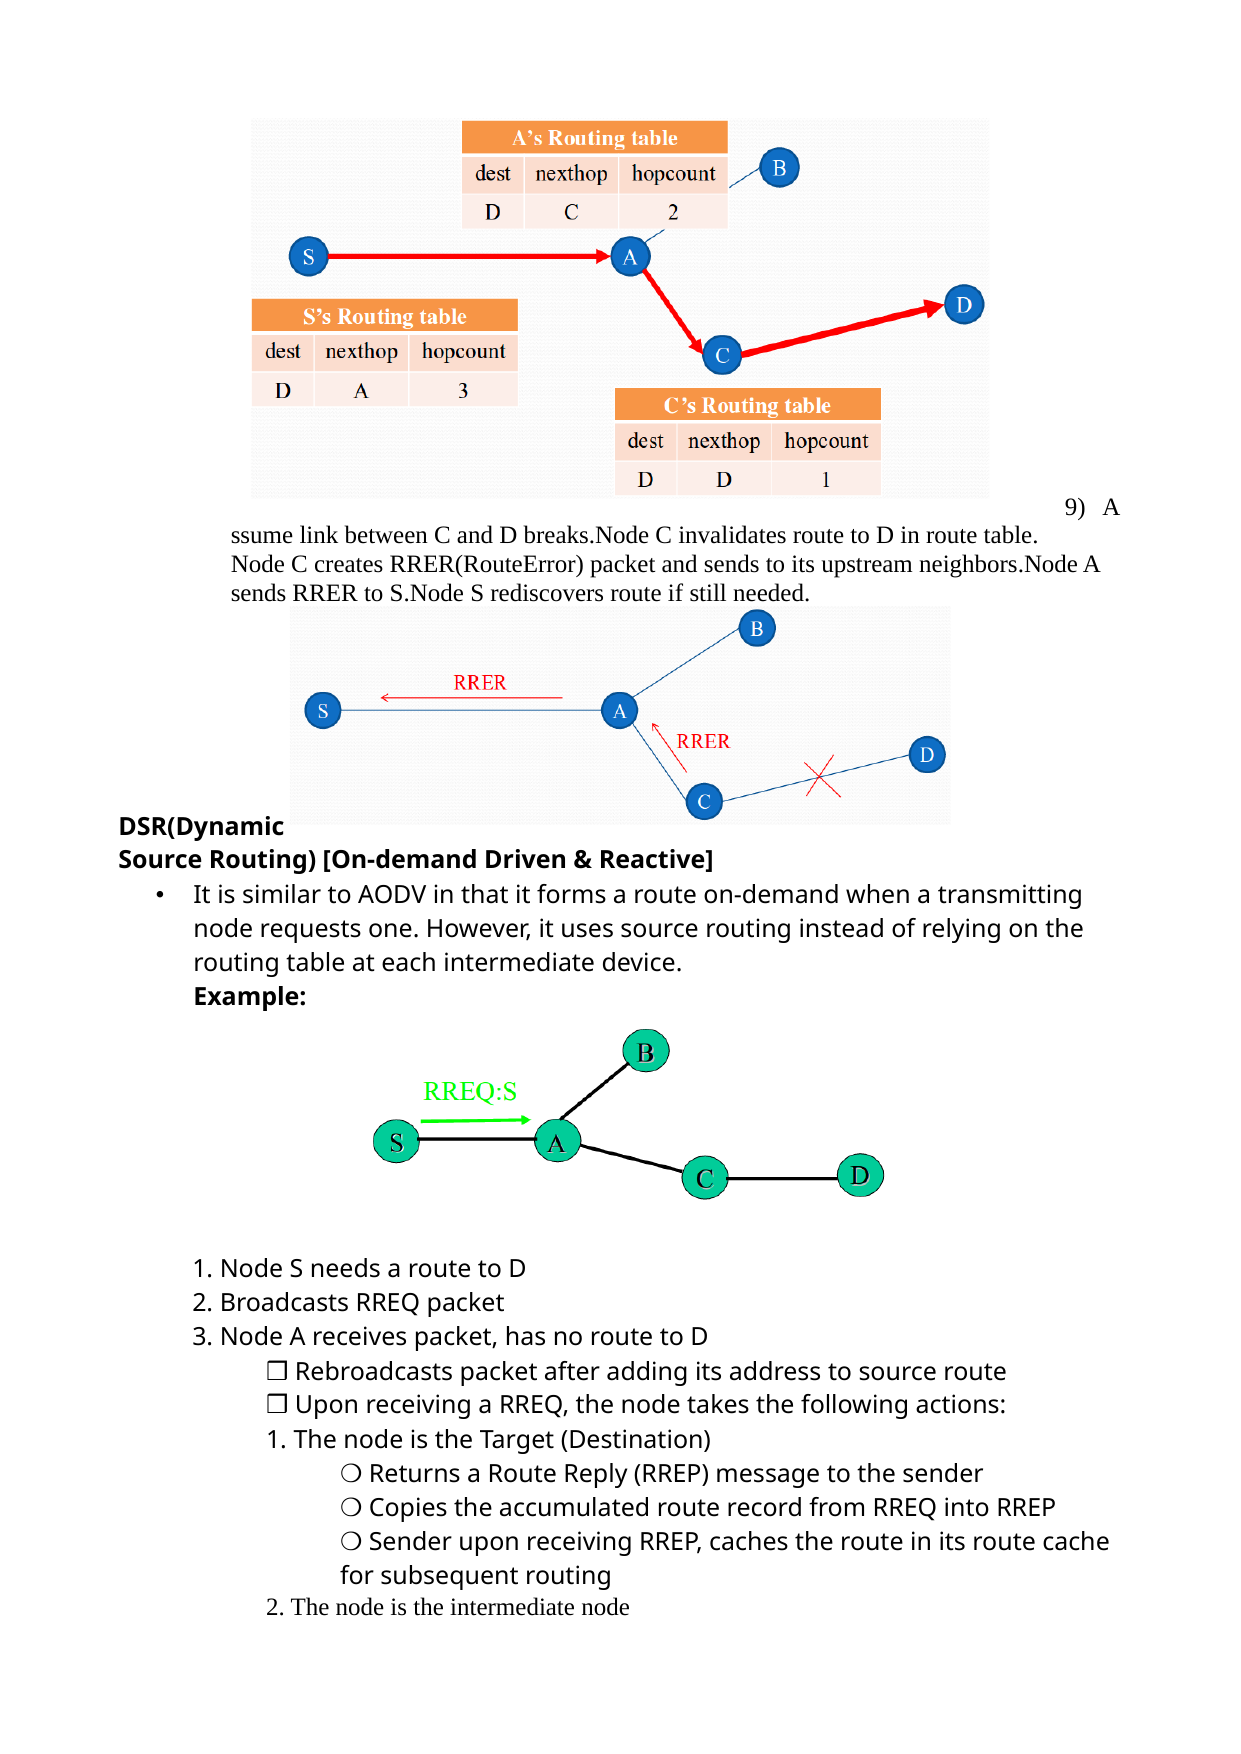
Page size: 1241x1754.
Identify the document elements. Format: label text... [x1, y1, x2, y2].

text ❒ Rebroadcasts packet after adding its address to source route [266, 1353, 1122, 1387]
list Assume link between C and D breaks.Node C invalidates route to D in route table. [193, 492, 1122, 549]
text ❍ Copies the accumulated route record from RREQ into RREP [340, 1489, 1122, 1523]
text ❍ Returns a Route Reply (RREP) message to the sender [340, 1455, 1122, 1489]
text 1. The node is the Target (Destination) [266, 1421, 1122, 1455]
list Example: [156, 978, 1122, 1012]
text 3. Node A receives packet, has no route to D [192, 1319, 1122, 1353]
text 1. Node S needs a route to D [192, 1251, 1122, 1285]
list Node C creates RRER(RouteError) packet and sends to its upstream neighbors.Node A sends RRER to S.Node S rediscovers route if still needed. [193, 549, 1122, 607]
text 2. The node is the intermediate node [266, 1592, 1122, 1620]
text 2. Broadcasts RREQ packet [192, 1285, 1122, 1319]
text ❒ Upon receiving a RREQ, the node takes the following actions: [266, 1387, 1122, 1421]
list It is similar to AODV in that it forms a route on-demand when a transmitting node requests one. However, it uses source routing instead of relying on the routing table at each intermediate device. [156, 876, 1122, 978]
text DSR(Dynamic Source Routing) [On-demand Driven & Reactive] [118, 808, 1122, 876]
text ❍ Sender upon receiving RREP, caches the route in its route cache for subsequent routing [340, 1523, 1122, 1592]
picture [289, 606, 951, 825]
picture [347, 1012, 893, 1205]
picture [250, 118, 990, 499]
